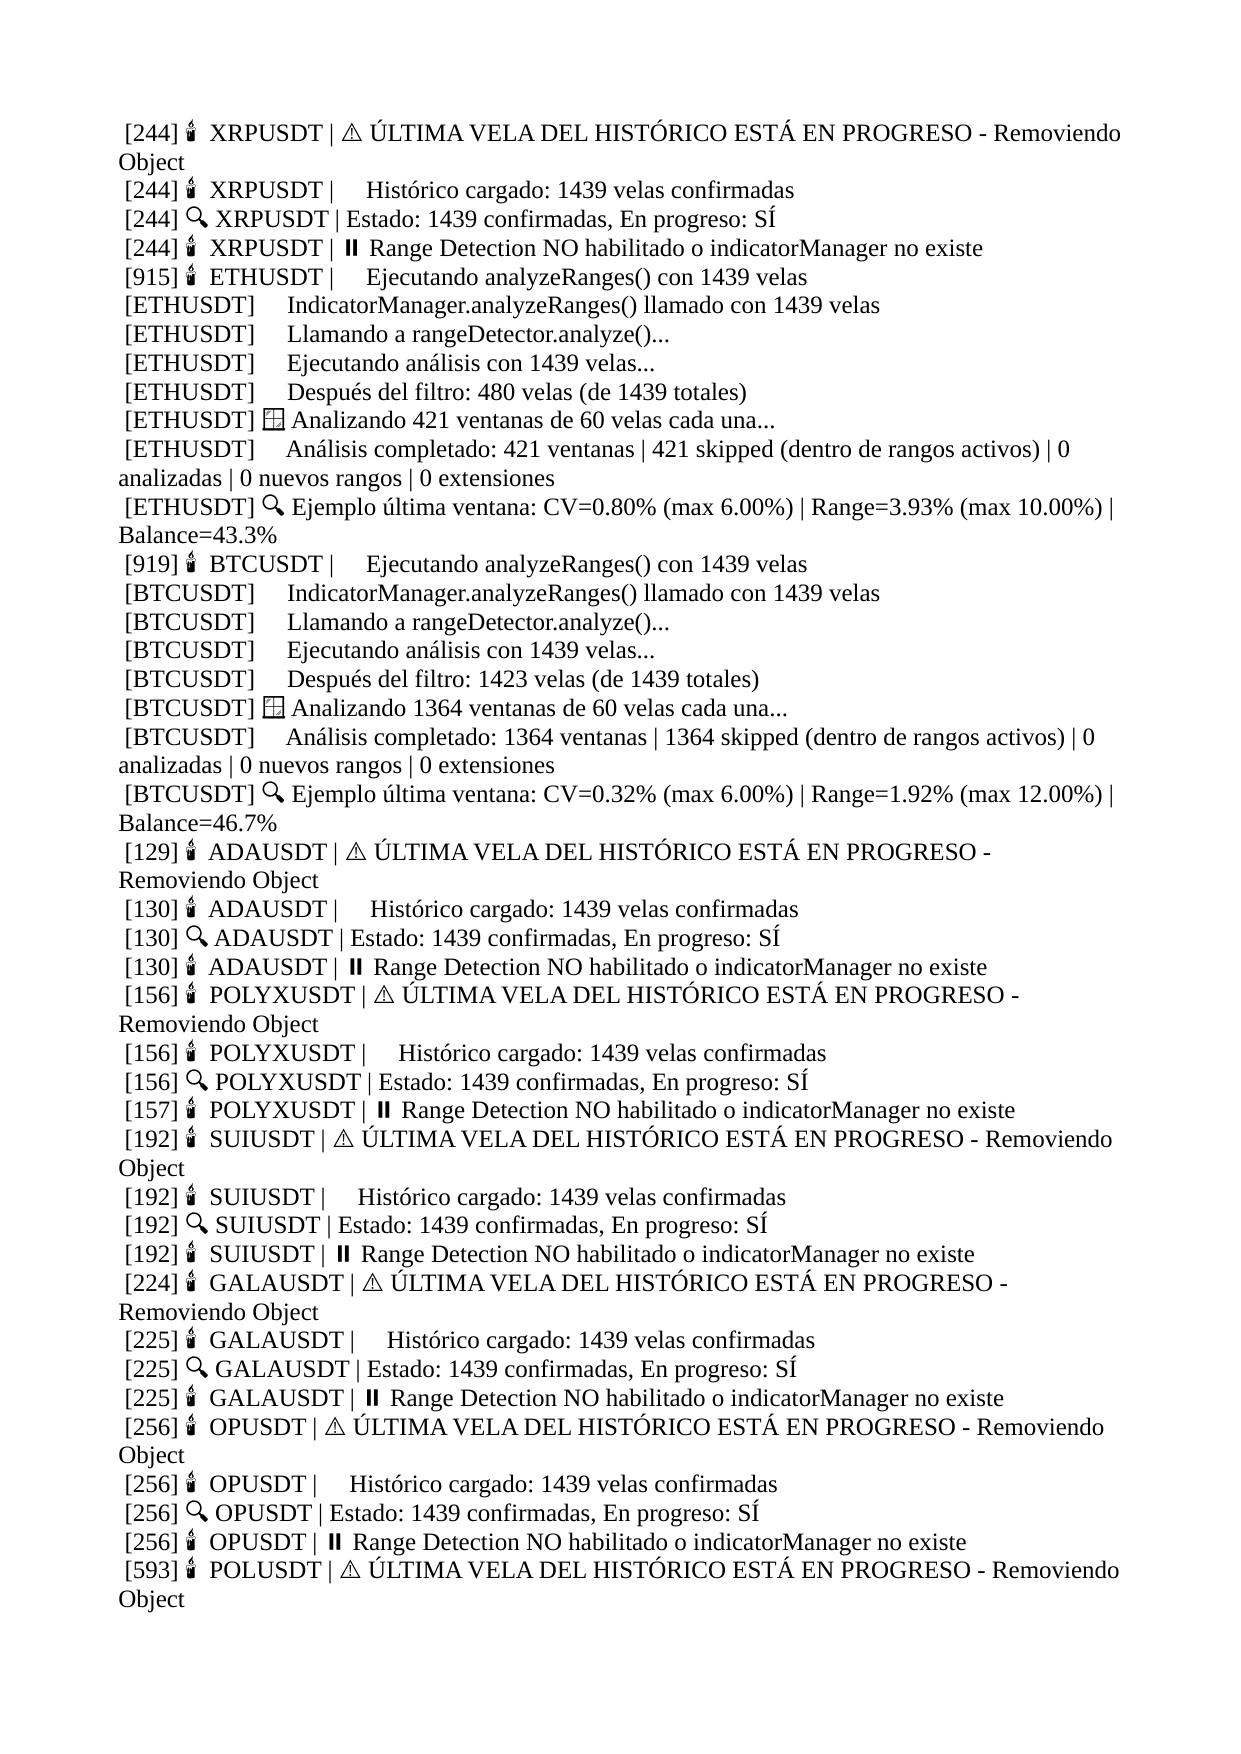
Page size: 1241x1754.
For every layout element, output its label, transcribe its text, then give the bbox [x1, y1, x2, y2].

text [ETHUSDT] 📅 Después del filtro: 480 velas (de 1439 totales) [118, 377, 1122, 406]
text [ETHUSDT] ✅ Análisis completado: 421 ventanas | 421 skipped (dentro de rangos activos) | 0 analizadas | 0 nuevos rangos | 0 extensiones [118, 434, 1122, 492]
text [BTCUSDT] 🔍 Ejemplo última ventana: CV=0.32% (max 6.00%) | Range=1.92% (max 12.00%) | Balance=46.7% [118, 779, 1122, 837]
text [256] 🕯️ OPUSDT | ⏸️ Range Detection NO habilitado o indicatorManager no existe [118, 1527, 1122, 1556]
text [130] 🕯️ ADAUSDT | ✅ Histórico cargado: 1439 velas confirmadas [118, 894, 1122, 923]
text [BTCUSDT] 📅 Después del filtro: 1423 velas (de 1439 totales) [118, 664, 1122, 693]
text [225] 🕯️ GALAUSDT | ✅ Histórico cargado: 1439 velas confirmadas [118, 1326, 1122, 1354]
text [BTCUSDT] ✅ Llamando a rangeDetector.analyze()... [118, 607, 1122, 636]
text [919] 🕯️ BTCUSDT | 🚀 Ejecutando analyzeRanges() con 1439 velas [118, 549, 1122, 578]
text [130] 🔍 ADAUSDT | Estado: 1439 confirmadas, En progreso: SÍ [118, 923, 1122, 952]
text [225] 🕯️ GALAUSDT | ⏸️ Range Detection NO habilitado o indicatorManager no existe [118, 1383, 1122, 1412]
text [192] 🕯️ SUIUSDT | ⏸️ Range Detection NO habilitado o indicatorManager no existe [118, 1239, 1122, 1268]
text [244] 🔍 XRPUSDT | Estado: 1439 confirmadas, En progreso: SÍ [118, 204, 1122, 233]
text [156] 🕯️ POLYXUSDT | ✅ Histórico cargado: 1439 velas confirmadas [118, 1038, 1122, 1067]
text [157] 🕯️ POLYXUSDT | ⏸️ Range Detection NO habilitado o indicatorManager no existe [118, 1096, 1122, 1124]
text [BTCUSDT] 🪟 Analizando 1364 ventanas de 60 velas cada una... [118, 693, 1122, 722]
text [256] 🕯️ OPUSDT | ⚠️ ÚLTIMA VELA DEL HISTÓRICO ESTÁ EN PROGRESO - Removiendo Object [118, 1412, 1122, 1469]
text [244] 🕯️ XRPUSDT | ⏸️ Range Detection NO habilitado o indicatorManager no existe [118, 233, 1122, 262]
text [192] 🔍 SUIUSDT | Estado: 1439 confirmadas, En progreso: SÍ [118, 1211, 1122, 1239]
text [130] 🕯️ ADAUSDT | ⏸️ Range Detection NO habilitado o indicatorManager no existe [118, 952, 1122, 981]
text [BTCUSDT] 🎯 IndicatorManager.analyzeRanges() llamado con 1439 velas [118, 578, 1122, 607]
text [244] 🕯️ XRPUSDT | ✅ Histórico cargado: 1439 velas confirmadas [118, 176, 1122, 204]
text [ETHUSDT] 🔍 Ejemplo última ventana: CV=0.80% (max 6.00%) | Range=3.93% (max 10.00%) | Balance=43.3% [118, 492, 1122, 549]
text [BTCUSDT] 🔄 Ejecutando análisis con 1439 velas... [118, 636, 1122, 664]
text [ETHUSDT] 🪟 Analizando 421 ventanas de 60 velas cada una... [118, 406, 1122, 434]
text [192] 🕯️ SUIUSDT | ✅ Histórico cargado: 1439 velas confirmadas [118, 1182, 1122, 1211]
text [192] 🕯️ SUIUSDT | ⚠️ ÚLTIMA VELA DEL HISTÓRICO ESTÁ EN PROGRESO - Removiendo Object [118, 1124, 1122, 1182]
text [156] 🔍 POLYXUSDT | Estado: 1439 confirmadas, En progreso: SÍ [118, 1067, 1122, 1096]
text [915] 🕯️ ETHUSDT | 🚀 Ejecutando analyzeRanges() con 1439 velas [118, 262, 1122, 291]
text [129] 🕯️ ADAUSDT | ⚠️ ÚLTIMA VELA DEL HISTÓRICO ESTÁ EN PROGRESO - Removiendo Object [118, 837, 1122, 894]
text [ETHUSDT] 🎯 IndicatorManager.analyzeRanges() llamado con 1439 velas [118, 291, 1122, 319]
text [256] 🕯️ OPUSDT | ✅ Histórico cargado: 1439 velas confirmadas [118, 1469, 1122, 1498]
text [BTCUSDT] ✅ Análisis completado: 1364 ventanas | 1364 skipped (dentro de rangos activos) | 0 analizadas | 0 nuevos rangos | 0 extensiones [118, 722, 1122, 779]
text [244] 🕯️ XRPUSDT | ⚠️ ÚLTIMA VELA DEL HISTÓRICO ESTÁ EN PROGRESO - Removiendo Object [118, 118, 1122, 176]
text [224] 🕯️ GALAUSDT | ⚠️ ÚLTIMA VELA DEL HISTÓRICO ESTÁ EN PROGRESO - Removiendo Object [118, 1268, 1122, 1326]
text [ETHUSDT] 🔄 Ejecutando análisis con 1439 velas... [118, 348, 1122, 377]
text [156] 🕯️ POLYXUSDT | ⚠️ ÚLTIMA VELA DEL HISTÓRICO ESTÁ EN PROGRESO - Removiendo Object [118, 981, 1122, 1038]
text [256] 🔍 OPUSDT | Estado: 1439 confirmadas, En progreso: SÍ [118, 1498, 1122, 1527]
text [ETHUSDT] ✅ Llamando a rangeDetector.analyze()... [118, 319, 1122, 348]
text [593] 🕯️ POLUSDT | ⚠️ ÚLTIMA VELA DEL HISTÓRICO ESTÁ EN PROGRESO - Removiendo Object [118, 1556, 1122, 1613]
text [225] 🔍 GALAUSDT | Estado: 1439 confirmadas, En progreso: SÍ [118, 1354, 1122, 1383]
